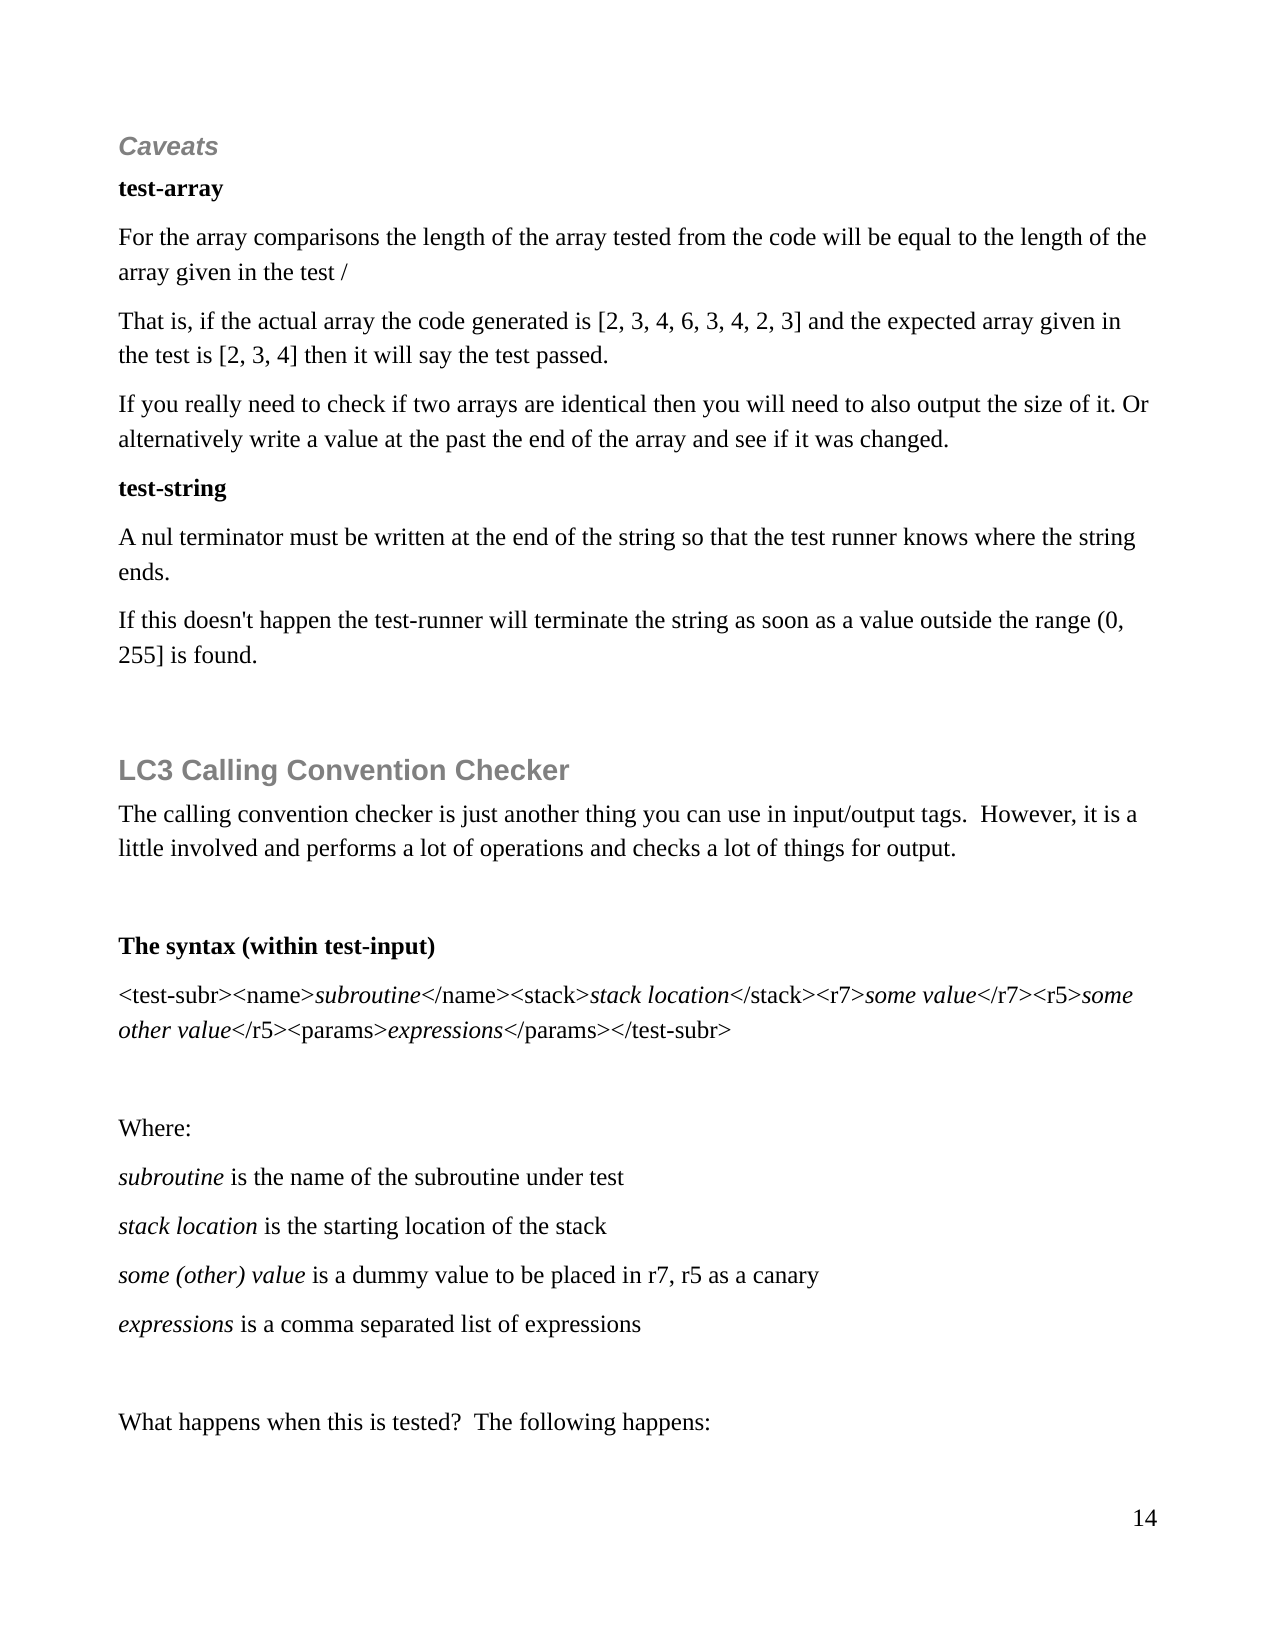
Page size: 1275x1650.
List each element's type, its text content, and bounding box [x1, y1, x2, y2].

text For the array comparisons the length of the array tested from the code will be equal to the length of the array given in the test / [118, 222, 1157, 286]
text The calling convention checker is just another thing you can use in input/output tags. However, it is a little involved and performs a lot of operations and checks a lot of things for output. [118, 799, 1157, 862]
text some (other) value is a dummy value to be placed in r7, r5 as a canary [118, 1260, 1157, 1289]
text <test-subr><name>subroutine</name><stack>stack location</stack><r7>some value</r7><r5>some other value</r5><params>expressions</params></test-subr> [118, 981, 1157, 1044]
text If you really need to check if two arrays are identical then you will need to also output the size of it. Or alternatively write a value at the past the end of the array and see if it was changed. [118, 389, 1157, 453]
text That is, if the actual array the code generated is [2, 3, 4, 6, 3, 4, 2, 3] and the expected array given in the test is [2, 3, 4] then it will say the test passed. [118, 306, 1157, 369]
text A nul terminator must be written at the end of the string so that the test runner knows where the string ends. [118, 522, 1157, 585]
subtitle Caveats [118, 131, 1157, 161]
text test-array [118, 173, 1157, 202]
text If this doesn't happen the test-runner will terminate the string as soon as a value outside the range (0, 255] is found. [118, 606, 1157, 669]
text subroutine is the name of the subroutine under test [118, 1162, 1157, 1191]
subtitle LC3 Calling Convention Checker [118, 753, 1157, 786]
text test-string [118, 473, 1157, 502]
text stack location is the starting location of the stack [118, 1211, 1157, 1240]
text expressions is a comma separated list of expressions [118, 1309, 1157, 1338]
text What happens when this is tested? The following happens: [118, 1407, 1157, 1436]
text The syntax (within test-input) [118, 931, 1157, 960]
text Where: [118, 1113, 1157, 1142]
